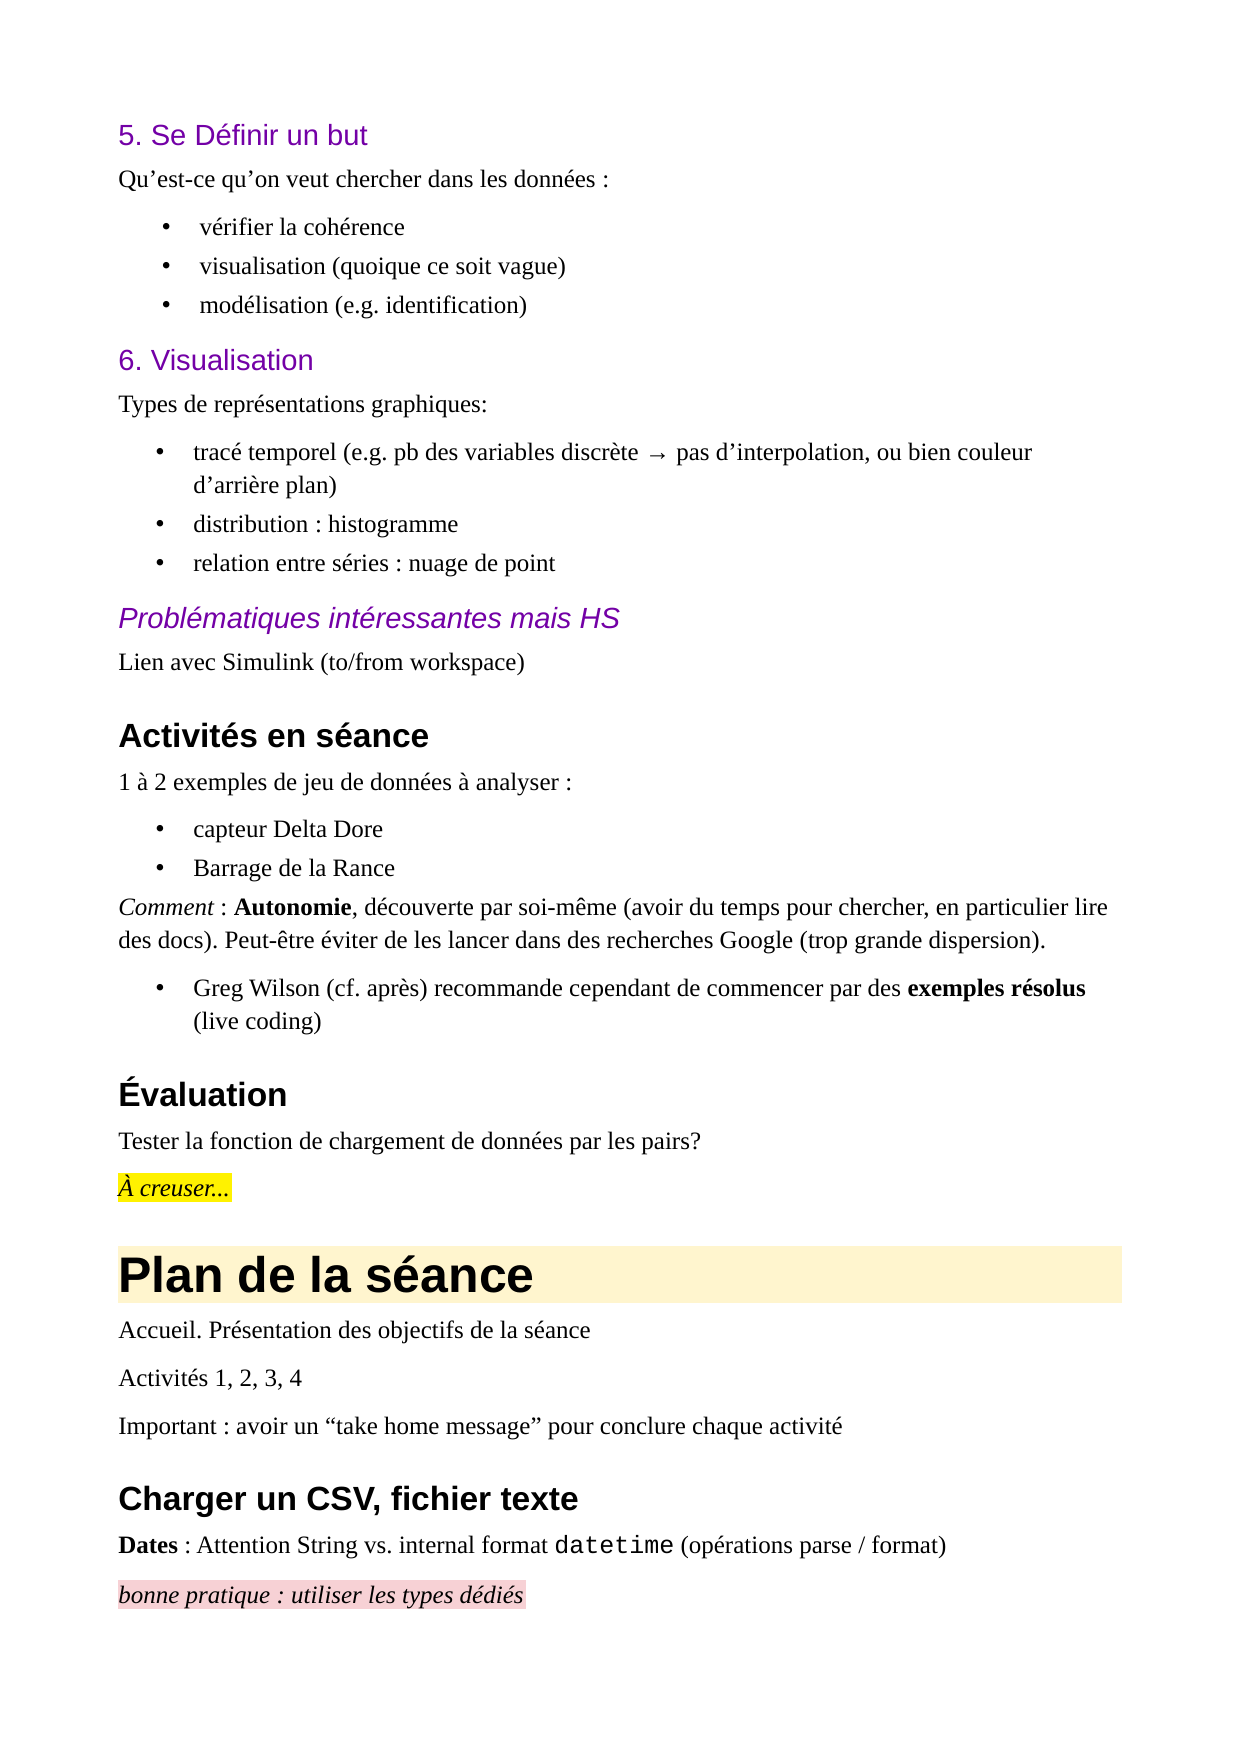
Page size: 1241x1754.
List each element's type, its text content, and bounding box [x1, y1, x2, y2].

subtitle Problématiques intéressantes mais HS [118, 601, 1122, 635]
text À creuser... [118, 1173, 1122, 1202]
text Tester la fonction de chargement de données par les pairs? [118, 1126, 1122, 1154]
list visualisation (quoique ce soit vague) [162, 251, 1122, 279]
list modélisation (e.g. identification) [162, 290, 1122, 318]
text Important : avoir un “take home message” pour conclure chaque activité [118, 1411, 1122, 1439]
list Barrage de la Rance [156, 853, 1122, 882]
text Lien avec Simulink (to/from workspace) [118, 647, 1122, 676]
text Accueil. Présentation des objectifs de la séance [118, 1316, 1122, 1344]
subtitle Plan de la séance [118, 1246, 1122, 1303]
subtitle Visualisation [118, 343, 1122, 377]
list vérifier la cohérence [162, 212, 1122, 241]
subtitle Se Définir un but [118, 118, 1122, 152]
list tracé temporel (e.g. pb des variables discrète → pas d’interpolation, ou bien couleur d’arrière plan) [156, 437, 1122, 499]
text Qu’est-ce qu’on veut chercher dans les données : [118, 164, 1122, 193]
list capteur Delta Dore [156, 814, 1122, 843]
text Comment : Autonomie, découverte par soi-même (avoir du temps pour chercher, en particulier lire des docs). Peut-être éviter de les lancer dans des recherches Google (trop grande dispersion). [118, 892, 1122, 954]
list distribution : histogramme [156, 509, 1122, 538]
text 1 à 2 exemples de jeu de données à analyser : [118, 767, 1122, 796]
subtitle Activités en séance [118, 716, 1122, 754]
text Activités 1, 2, 3, 4 [118, 1363, 1122, 1392]
text bonne pratique : utiliser les types dédiés [118, 1580, 1122, 1609]
subtitle Évaluation [118, 1074, 1122, 1113]
text Types de représentations graphiques: [118, 389, 1122, 418]
list relation entre séries : nuage de point [156, 548, 1122, 577]
subtitle Charger un CSV, fichier texte [118, 1479, 1122, 1518]
list Greg Wilson (cf. après) recommande cependant de commencer par des exemples résolus (live coding) [156, 973, 1122, 1035]
text Dates : Attention String vs. internal format datetime (opérations parse / format) [118, 1530, 1122, 1561]
